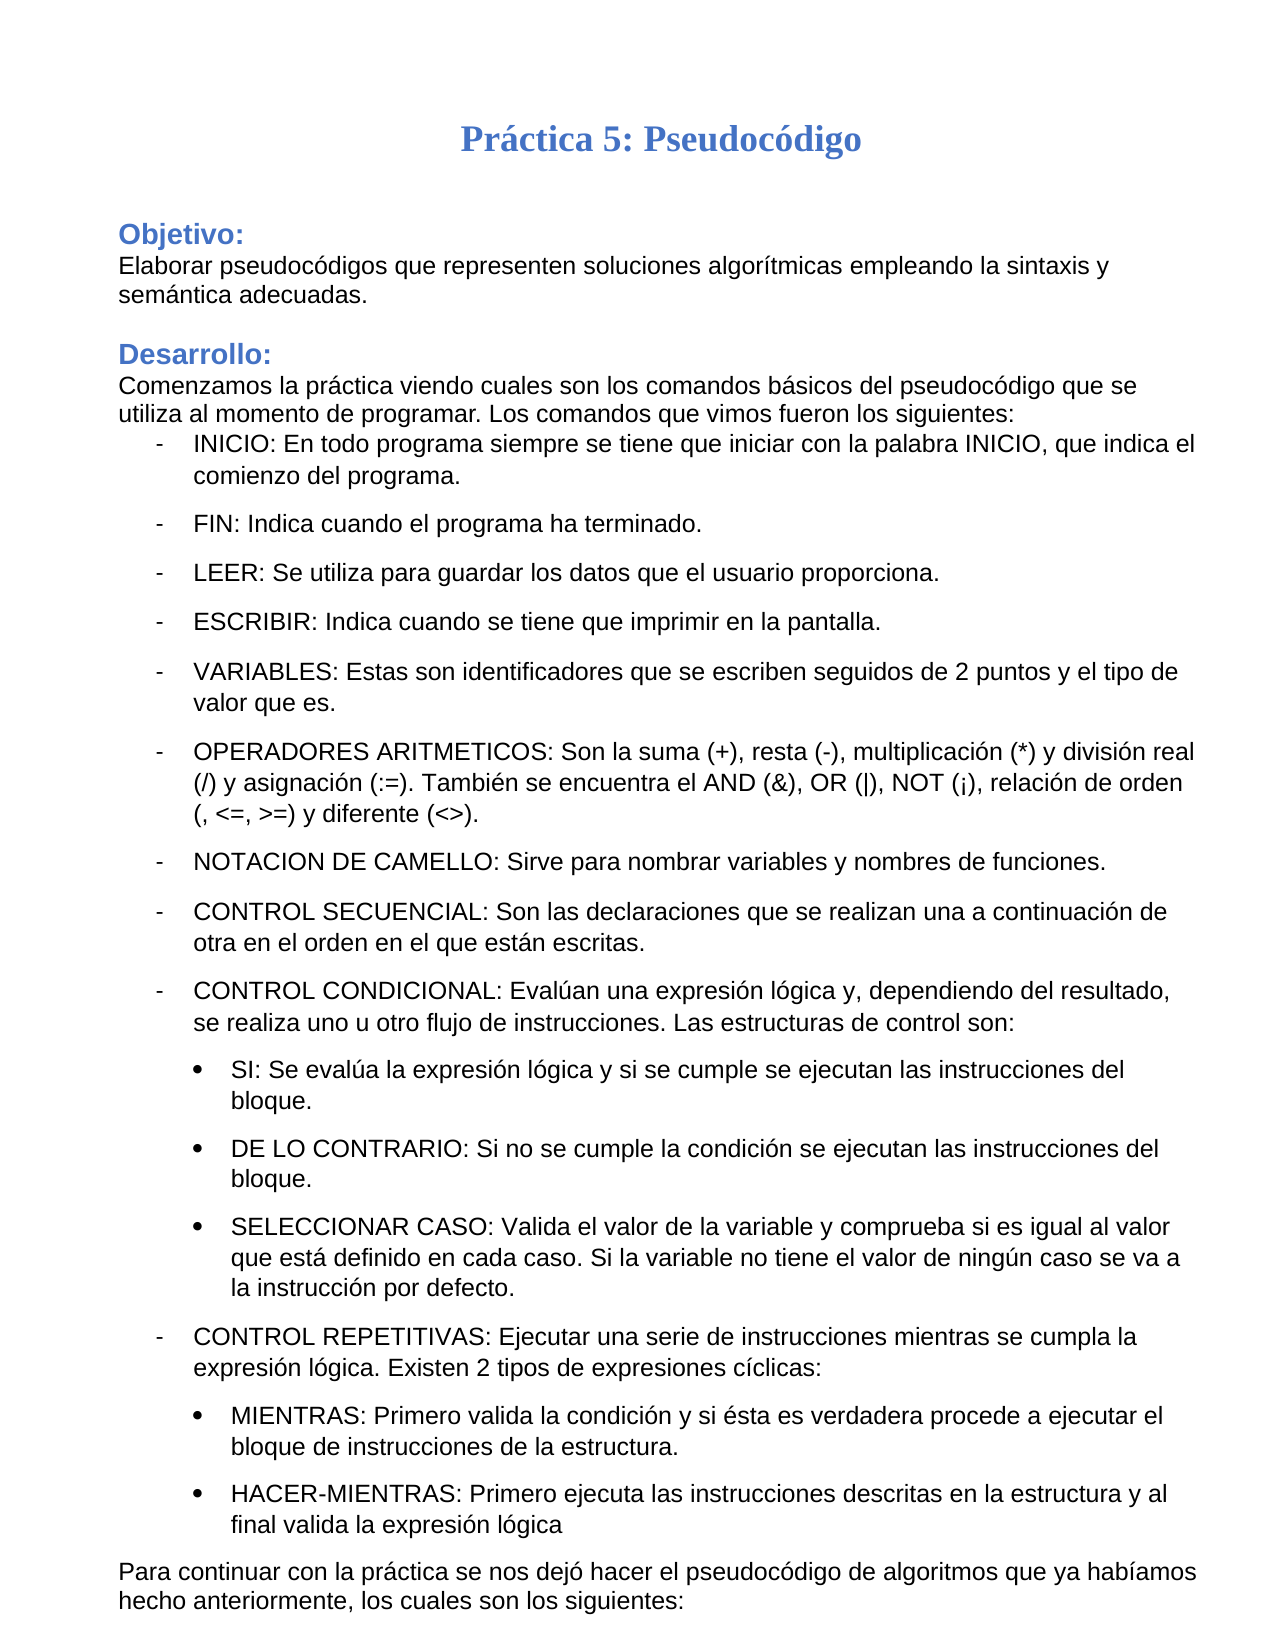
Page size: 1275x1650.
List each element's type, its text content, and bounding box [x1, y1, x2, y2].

list SI: Se evalúa la expresión lógica y si se cumple se ejecutan las instrucciones del bloque. [193, 1055, 1205, 1115]
list DE LO CONTRARIO: Si no se cumple la condición se ejecutan las instrucciones del bloque. [193, 1134, 1205, 1193]
text Desarrollo: [118, 337, 1205, 371]
list CONTROL SECUENCIAL: Son las declaraciones que se realizan una a continuación de otra en el orden en el que están escritas. [156, 896, 1205, 957]
list VARIABLES: Estas son identificadores que se escriben seguidos de 2 puntos y el tipo de valor que es. [156, 656, 1205, 717]
list CONTROL CONDICIONAL: Evalúan una expresión lógica y, dependiendo del resultado, se realiza uno u otro flujo de instrucciones. Las estructuras de control son: [156, 976, 1205, 1037]
text Objetivo: [118, 217, 1205, 251]
text Para continuar con la práctica se nos dejó hacer el pseudocódigo de algoritmos que ya habíamos hecho anteriormente, los cuales son los siguientes: [118, 1557, 1205, 1615]
text Práctica 5: Pseudocódigo [118, 117, 1205, 160]
list CONTROL REPETITIVAS: Ejecutar una serie de instrucciones mientras se cumpla la expresión lógica. Existen 2 tipos de expresiones cíclicas: [156, 1321, 1205, 1382]
list HACER-MIENTRAS: Primero ejecuta las instrucciones descritas en la estructura y al final valida la expresión lógica [193, 1479, 1205, 1538]
list MIENTRAS: Primero valida la condición y si ésta es verdadera procede a ejecutar el bloque de instrucciones de la estructura. [193, 1401, 1205, 1460]
list SELECCIONAR CASO: Valida el valor de la variable y comprueba si es igual al valor que está definido en cada caso. Si la variable no tiene el valor de ningún caso se va a la instrucción por defecto. [193, 1212, 1205, 1302]
list ESCRIBIR: Indica cuando se tiene que imprimir en la pantalla. [156, 607, 1205, 637]
text Comenzamos la práctica viendo cuales son los comandos básicos del pseudocódigo que se utiliza al momento de programar. Los comandos que vimos fueron los siguientes: [118, 371, 1205, 428]
list FIN: Indica cuando el programa ha terminado. [156, 508, 1205, 538]
text Elaborar pseudocódigos que representen soluciones algorítmicas empleando la sintaxis y semántica adecuadas. [118, 251, 1205, 308]
list OPERADORES ARITMETICOS: Son la suma (+), resta (-), multiplicación (*) y división real (/) y asignación (:=). También se encuentra el AND (&), OR (|), NOT (¡), relación de orden (, <=, >=) y diferente (<>). [156, 736, 1205, 828]
list INICIO: En todo programa siempre se tiene que iniciar con la palabra INICIO, que indica el comienzo del programa. [156, 428, 1205, 489]
list NOTACION DE CAMELLO: Sirve para nombrar variables y nombres de funciones. [156, 846, 1205, 877]
list LEER: Se utiliza para guardar los datos que el usuario proporciona. [156, 557, 1205, 588]
